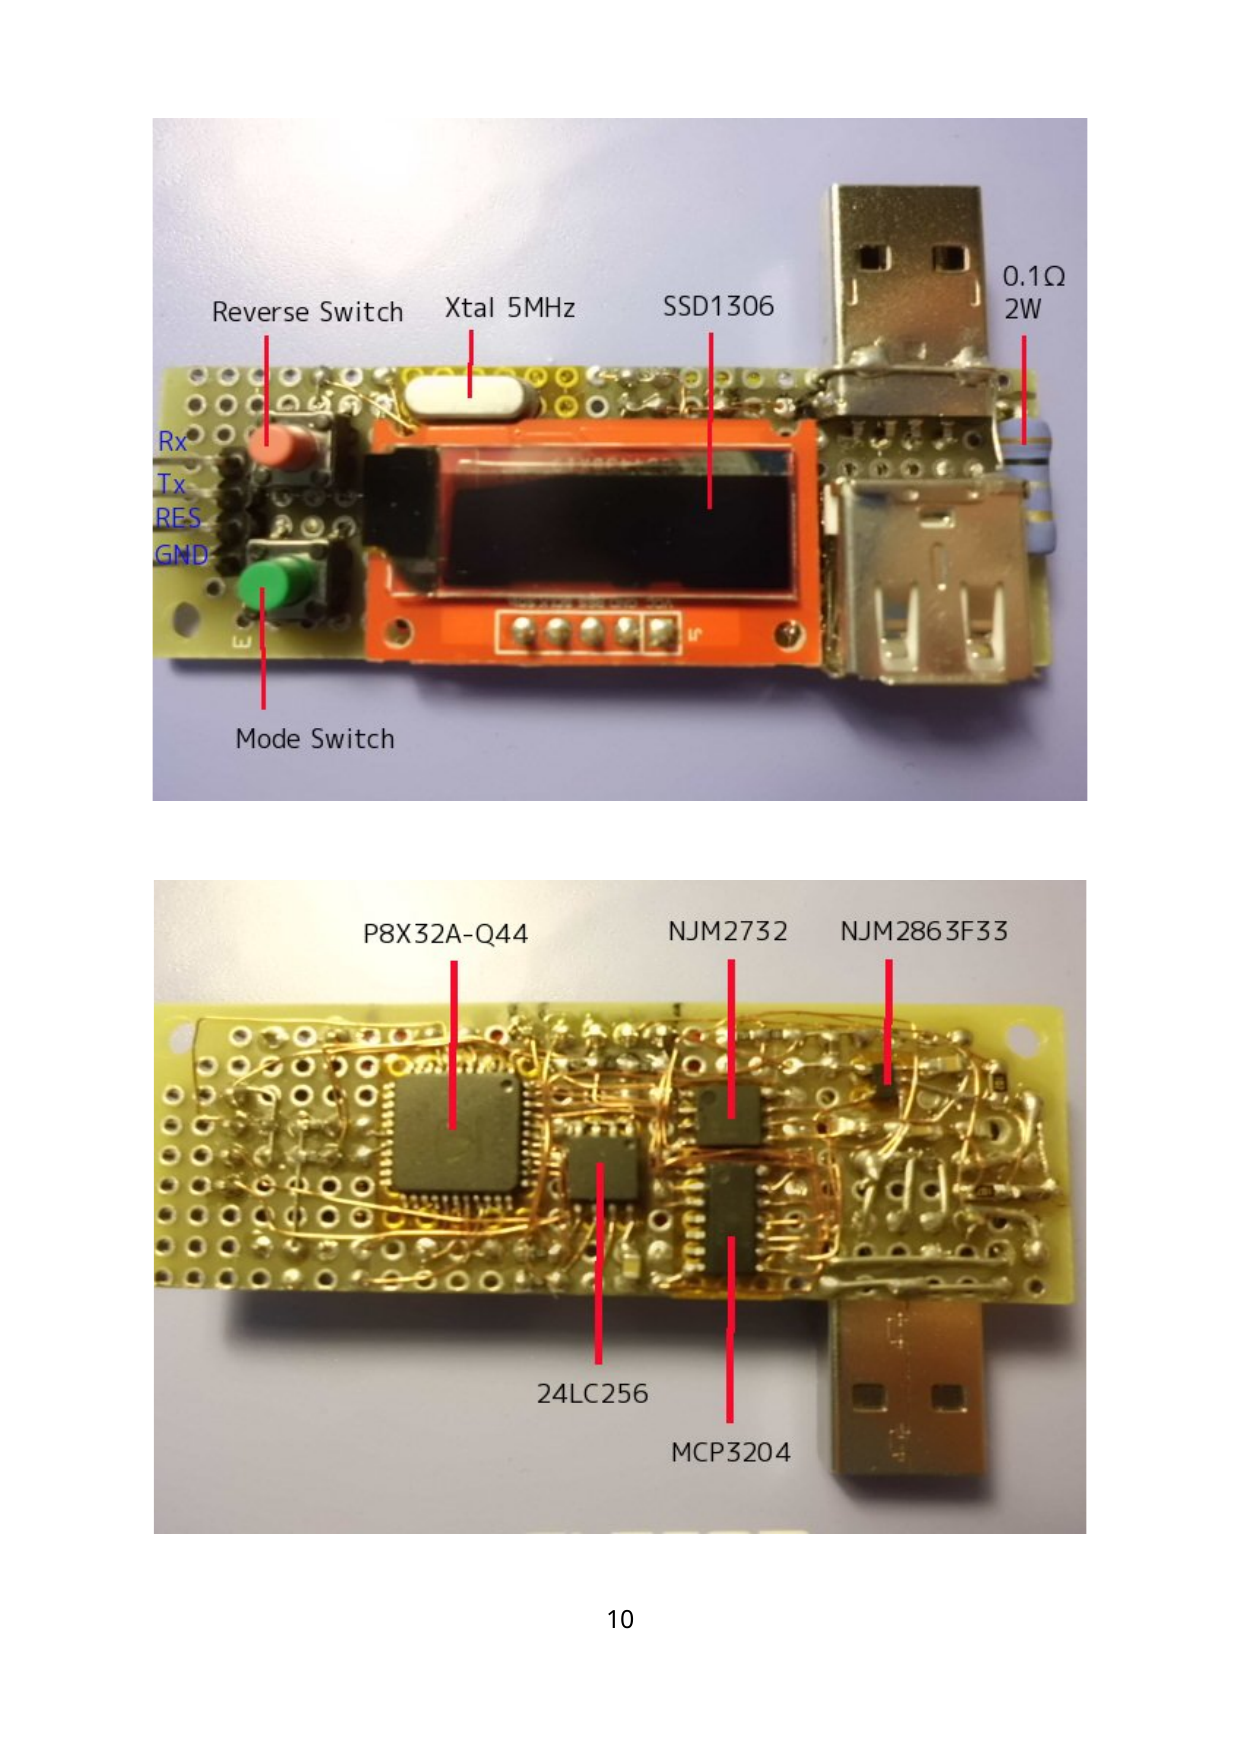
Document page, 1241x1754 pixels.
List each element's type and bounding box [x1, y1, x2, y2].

picture [153, 880, 1087, 1534]
picture [152, 118, 1088, 801]
